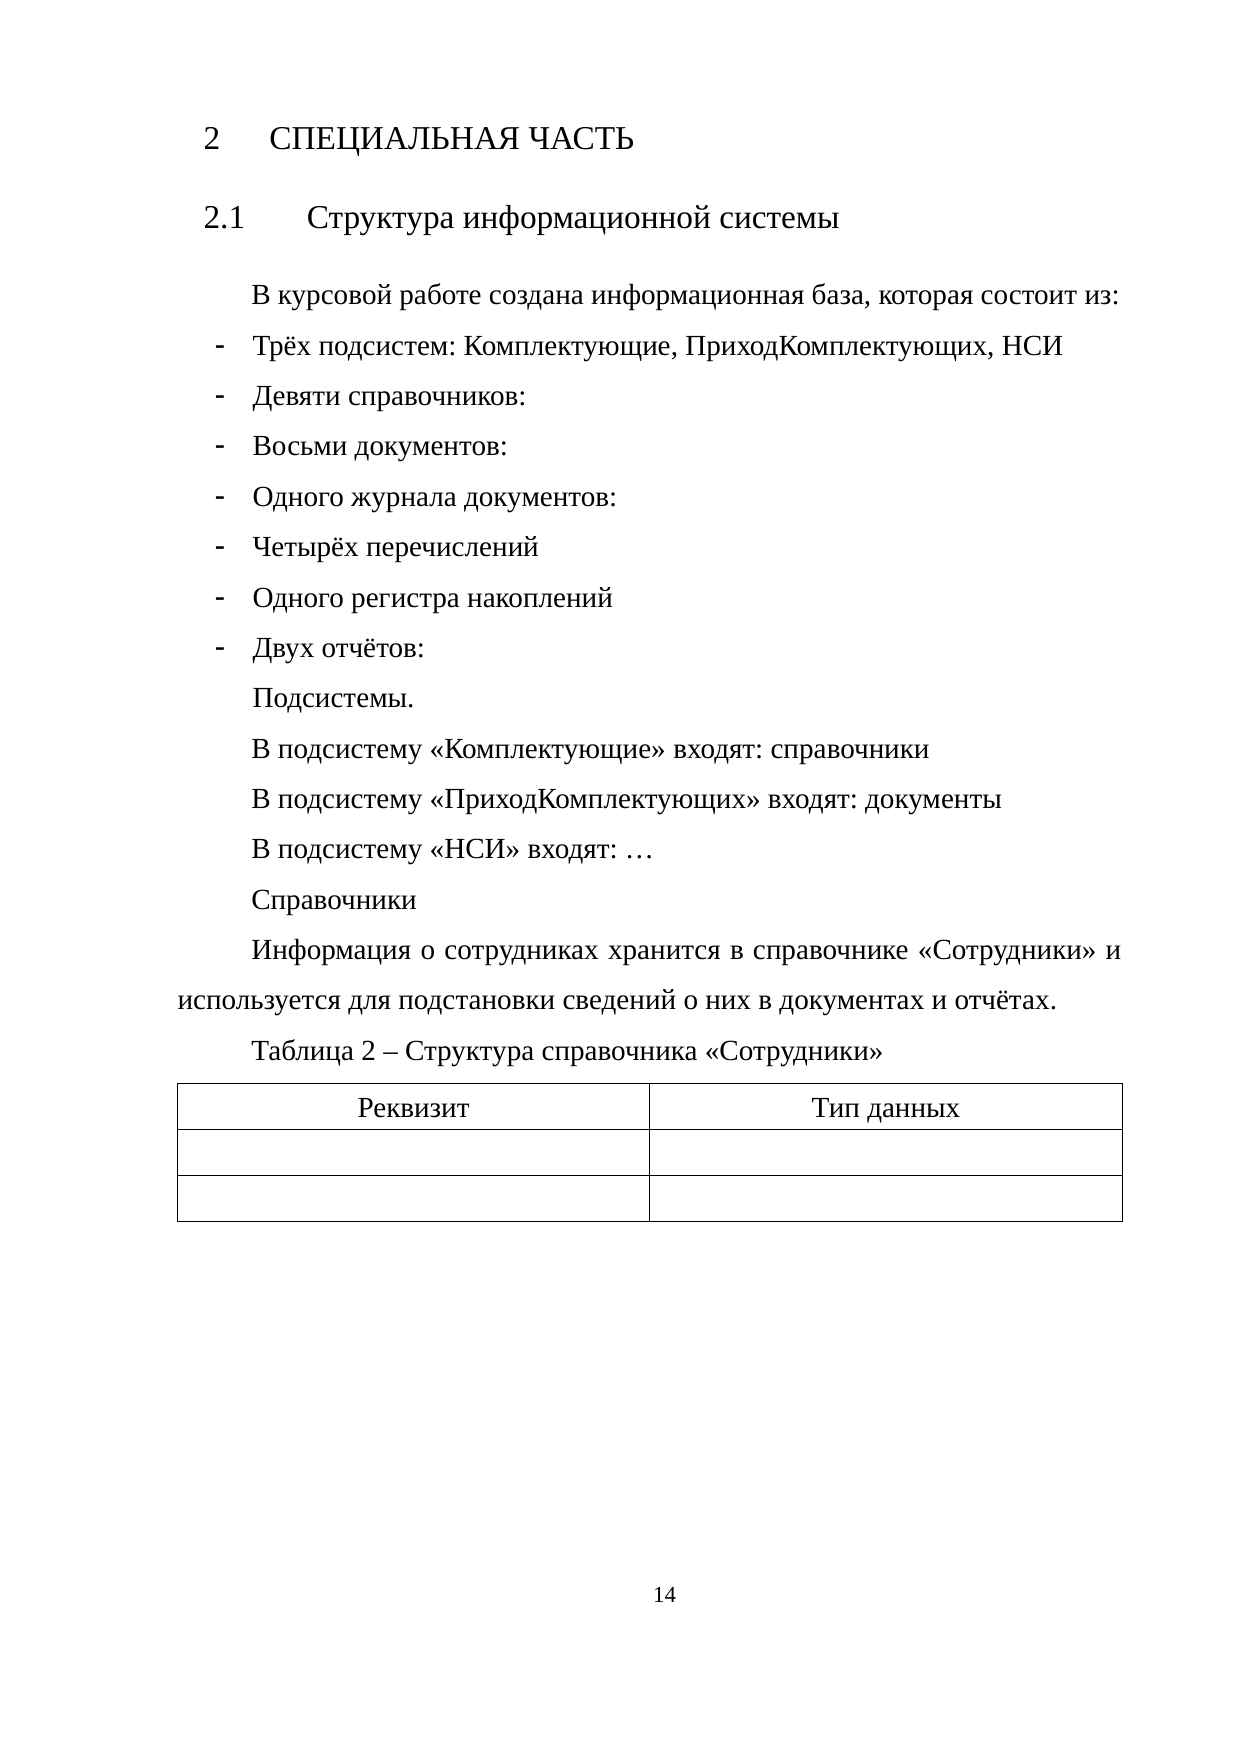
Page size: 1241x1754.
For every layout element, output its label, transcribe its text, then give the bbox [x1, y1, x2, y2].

list Двух отчётов: [215, 630, 1122, 664]
list Четырёх перечислений [215, 529, 1122, 563]
text В подсистему «Комплектующие» входят: справочники [177, 731, 1122, 764]
text В подсистему «НСИ» входят: … [177, 831, 1122, 865]
table_cell [178, 1130, 649, 1175]
text В подсистему «ПриходКомплектующих» входят: документы [177, 781, 1122, 815]
table_header Тип данных [650, 1084, 1122, 1129]
list Подсистемы. [215, 681, 1122, 714]
text Таблица 2 – Структура справочника «Сотрудники» [177, 1033, 1122, 1066]
subtitle Структура информационной системы [195, 198, 1122, 236]
table_cell [650, 1176, 1122, 1221]
list Восьми документов: [215, 428, 1122, 462]
list Одного журнала документов: [215, 479, 1122, 512]
table_header Реквизит [178, 1084, 649, 1129]
text Информация о сотрудниках хранится в справочнике «Сотрудники» и используется для подстановки сведений о них в документах и отчётах. [177, 932, 1122, 1016]
list Одного регистра накоплений [215, 580, 1122, 613]
text В курсовой работе создана информационная база, которая состоит из: [177, 277, 1122, 311]
list Девяти справочников: [215, 378, 1122, 412]
subtitle СПЕЦИАЛЬНАЯ ЧАСТЬ [195, 118, 1122, 156]
table_cell [178, 1176, 649, 1221]
text Справочники [177, 882, 1122, 915]
table_cell [650, 1130, 1122, 1175]
list Трёх подсистем: Комплектующие, ПриходКомплектующих, НСИ [215, 328, 1122, 361]
